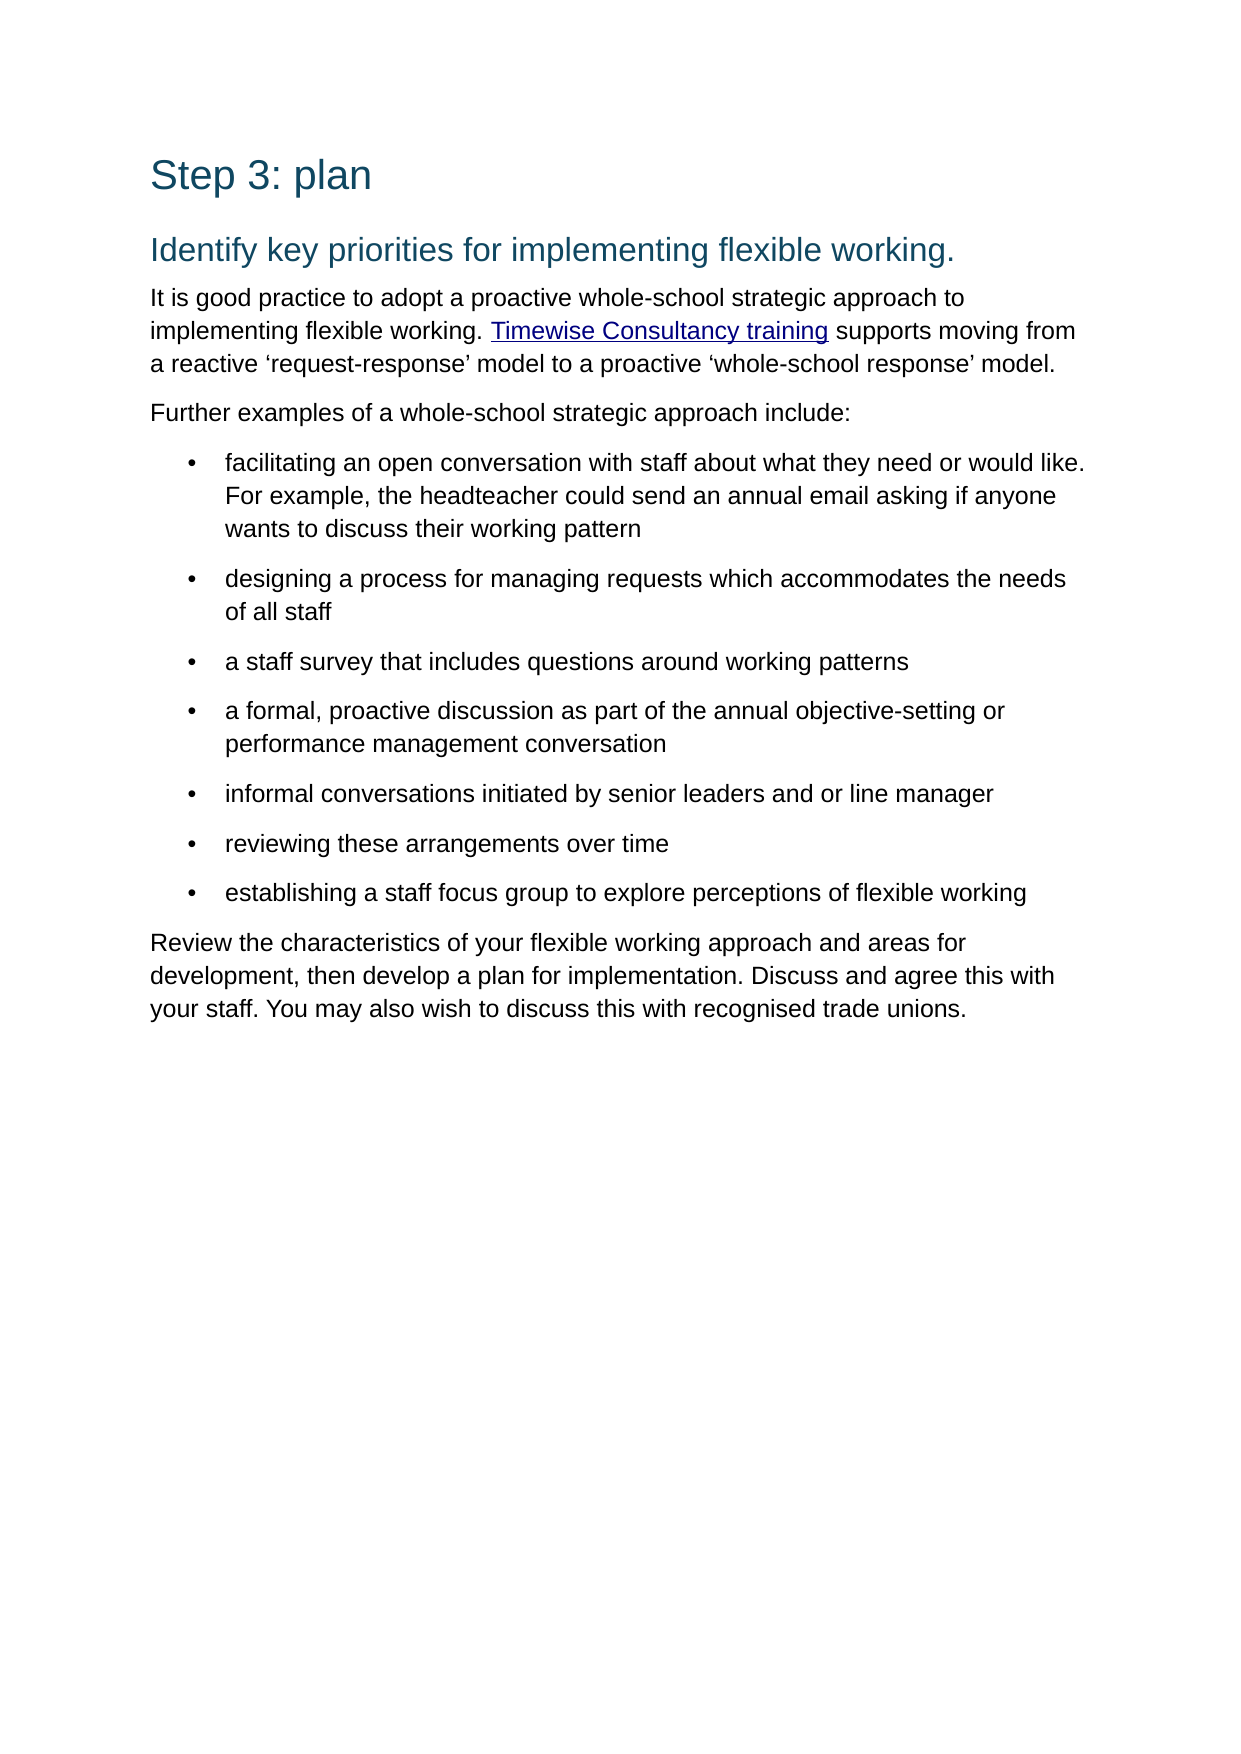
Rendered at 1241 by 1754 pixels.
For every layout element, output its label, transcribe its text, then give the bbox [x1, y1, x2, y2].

list informal conversations initiated by senior leaders and or line manager [187, 779, 1090, 808]
list reviewing these arrangements over time [187, 828, 1090, 857]
text Review the characteristics of your flexible working approach and areas for development, then develop a plan for implementation. Discuss and agree this with your staff. You may also wish to discuss this with recognised trade unions. [150, 928, 1090, 1023]
list facilitating an open conversation with staff about what they need or would like. For example, the headteacher could send an annual email asking if anyone wants to discuss their working pattern [187, 448, 1090, 543]
list designing a process for managing requests which accommodates the needs of all staff [187, 564, 1090, 626]
list a staff survey that includes questions around working patterns [187, 646, 1090, 675]
list a formal, proactive discussion as part of the annual objective-setting or performance management conversation [187, 696, 1090, 758]
text Further examples of a whole-school strategic approach include: [150, 398, 1090, 427]
subtitle Step 3: plan [150, 150, 1090, 198]
subtitle Identify key priorities for implementing flexible working. [150, 230, 1090, 268]
list establishing a staff focus group to explore perceptions of flexible working [187, 878, 1090, 907]
text It is good practice to adopt a proactive whole-school strategic approach to implementing flexible working. Timewise Consultancy training supports moving from a reactive ‘request-response’ model to a proactive ‘whole-school response’ model. [150, 283, 1090, 377]
